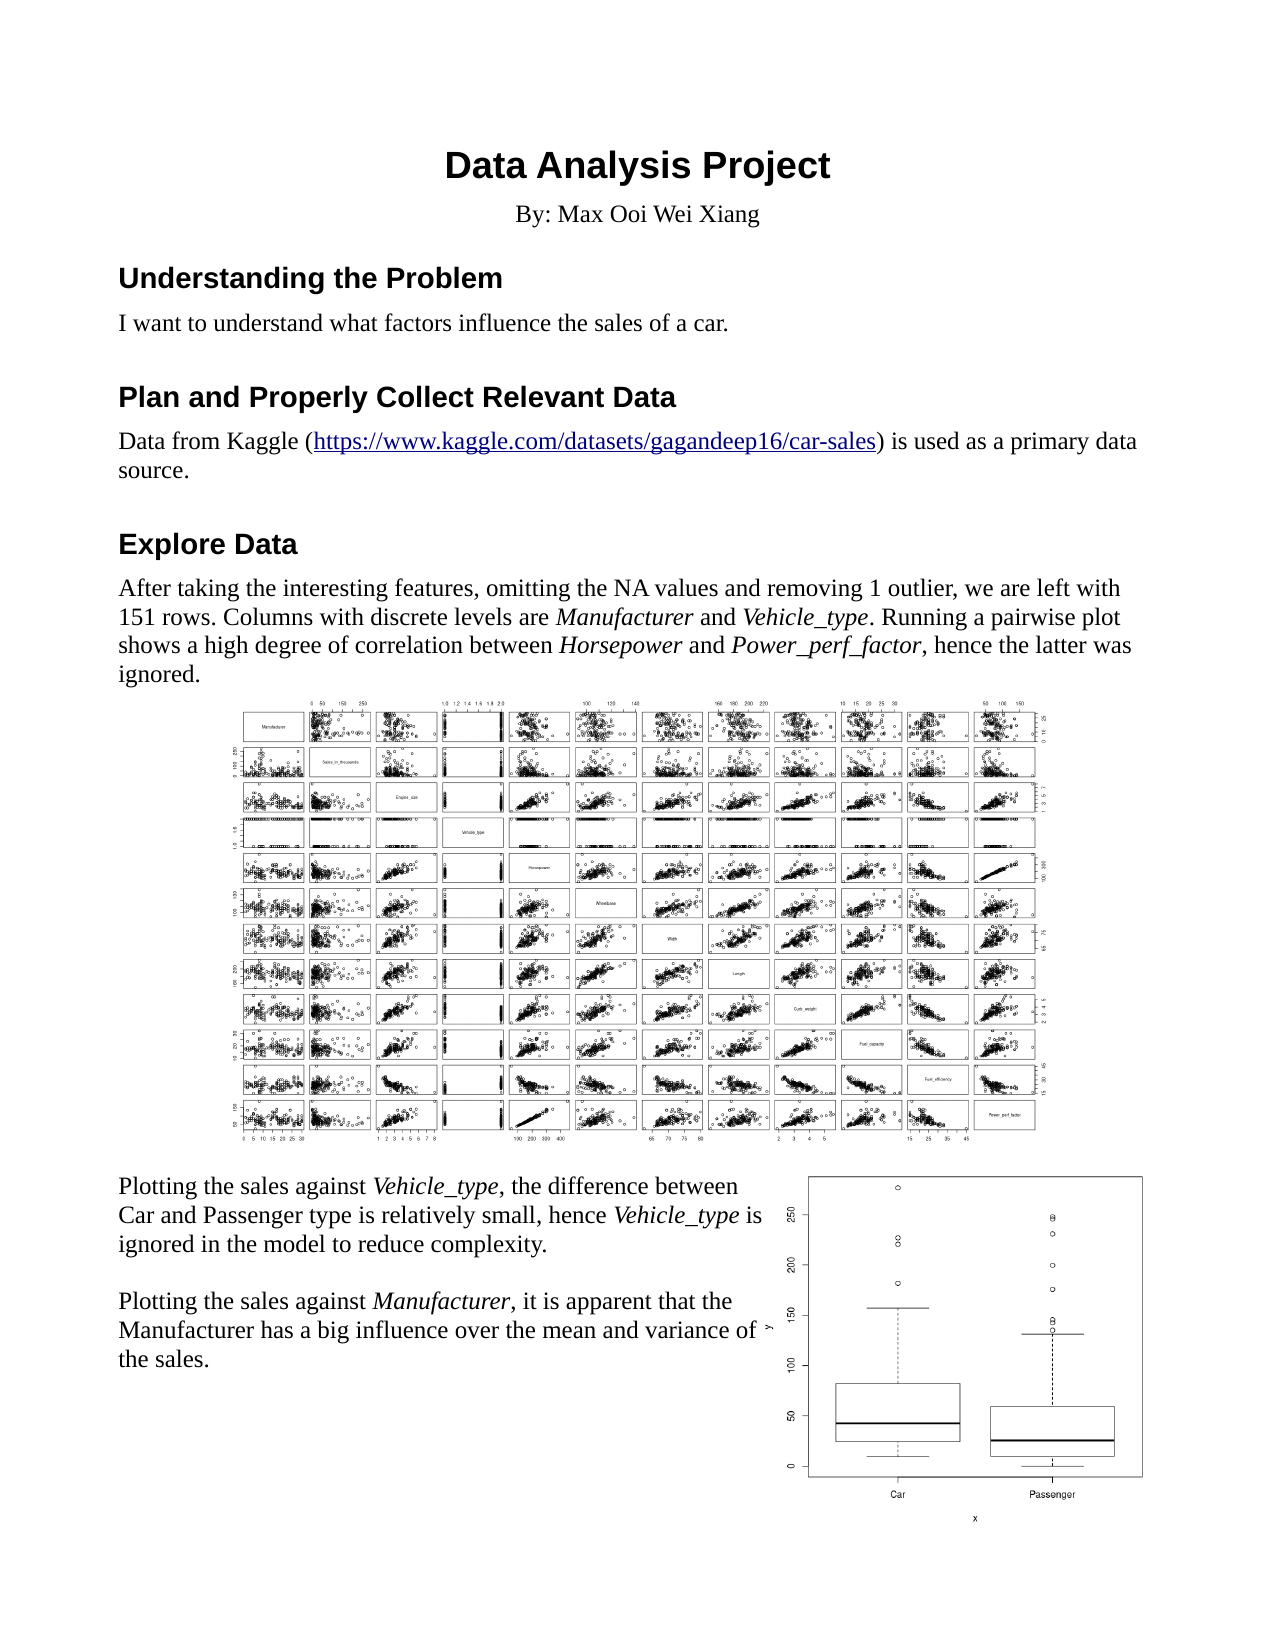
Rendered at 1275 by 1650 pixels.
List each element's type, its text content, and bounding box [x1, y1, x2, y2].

picture [764, 1172, 1150, 1526]
text Data from Kaggle (https://www.kaggle.com/datasets/gagandeep16/car-sales) is used as a primary data source. [118, 426, 1157, 483]
subtitle Explore Data [118, 527, 1157, 561]
text Plotting the sales against Manufacturer, it is apparent that the Manufacturer has a big influence over the mean and variance of the sales. [118, 1286, 764, 1373]
text By: Max Ooi Wei Xiang [118, 199, 1157, 228]
subtitle Understanding the Problem [118, 261, 1157, 295]
text I want to understand what factors influence the sales of a car. [118, 308, 1157, 336]
picture [229, 693, 1047, 1143]
text Plotting the sales against Vehicle_type, the difference between Car and Passenger type is relatively small, hence Vehicle_type is ignored in the model to reduce complexity. [118, 1171, 1157, 1258]
subtitle Data Analysis Project [118, 143, 1157, 187]
text After taking the interesting features, omitting the NA values and removing 1 outlier, we are left with 151 rows. Columns with discrete levels are Manufacturer and Vehicle_type. Running a pairwise plot shows a high degree of correlation between Horsepower and Power_perf_factor, hence the latter was ignored. [118, 573, 1157, 688]
subtitle Plan and Properly Collect Relevant Data [118, 380, 1157, 413]
